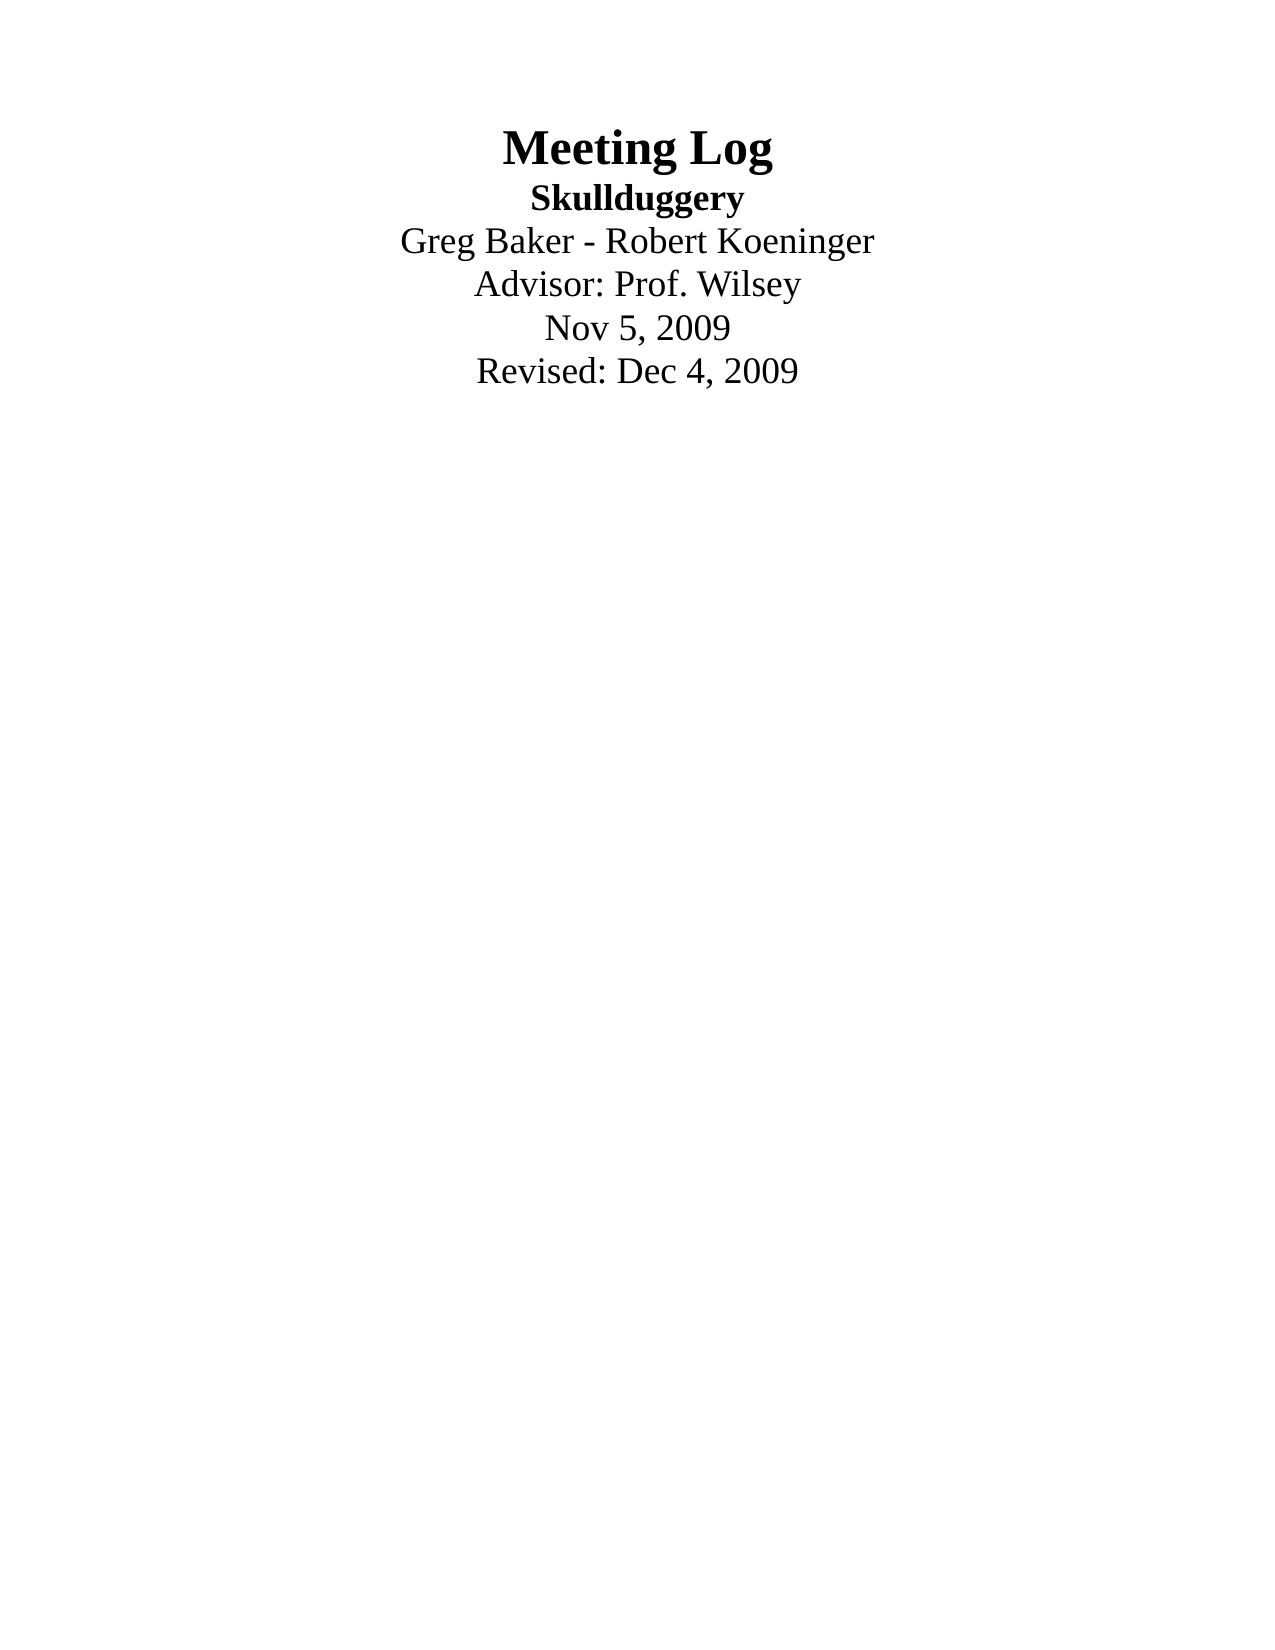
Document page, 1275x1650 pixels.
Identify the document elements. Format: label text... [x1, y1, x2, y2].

text Skullduggery [118, 176, 1157, 219]
text Meeting Log [118, 118, 1157, 176]
text Nov 5, 2009 [118, 305, 1157, 348]
text Advisor: Prof. Wilsey [118, 262, 1157, 305]
text Revised: Dec 4, 2009 [118, 348, 1157, 391]
text Greg Baker - Robert Koeninger [118, 219, 1157, 262]
